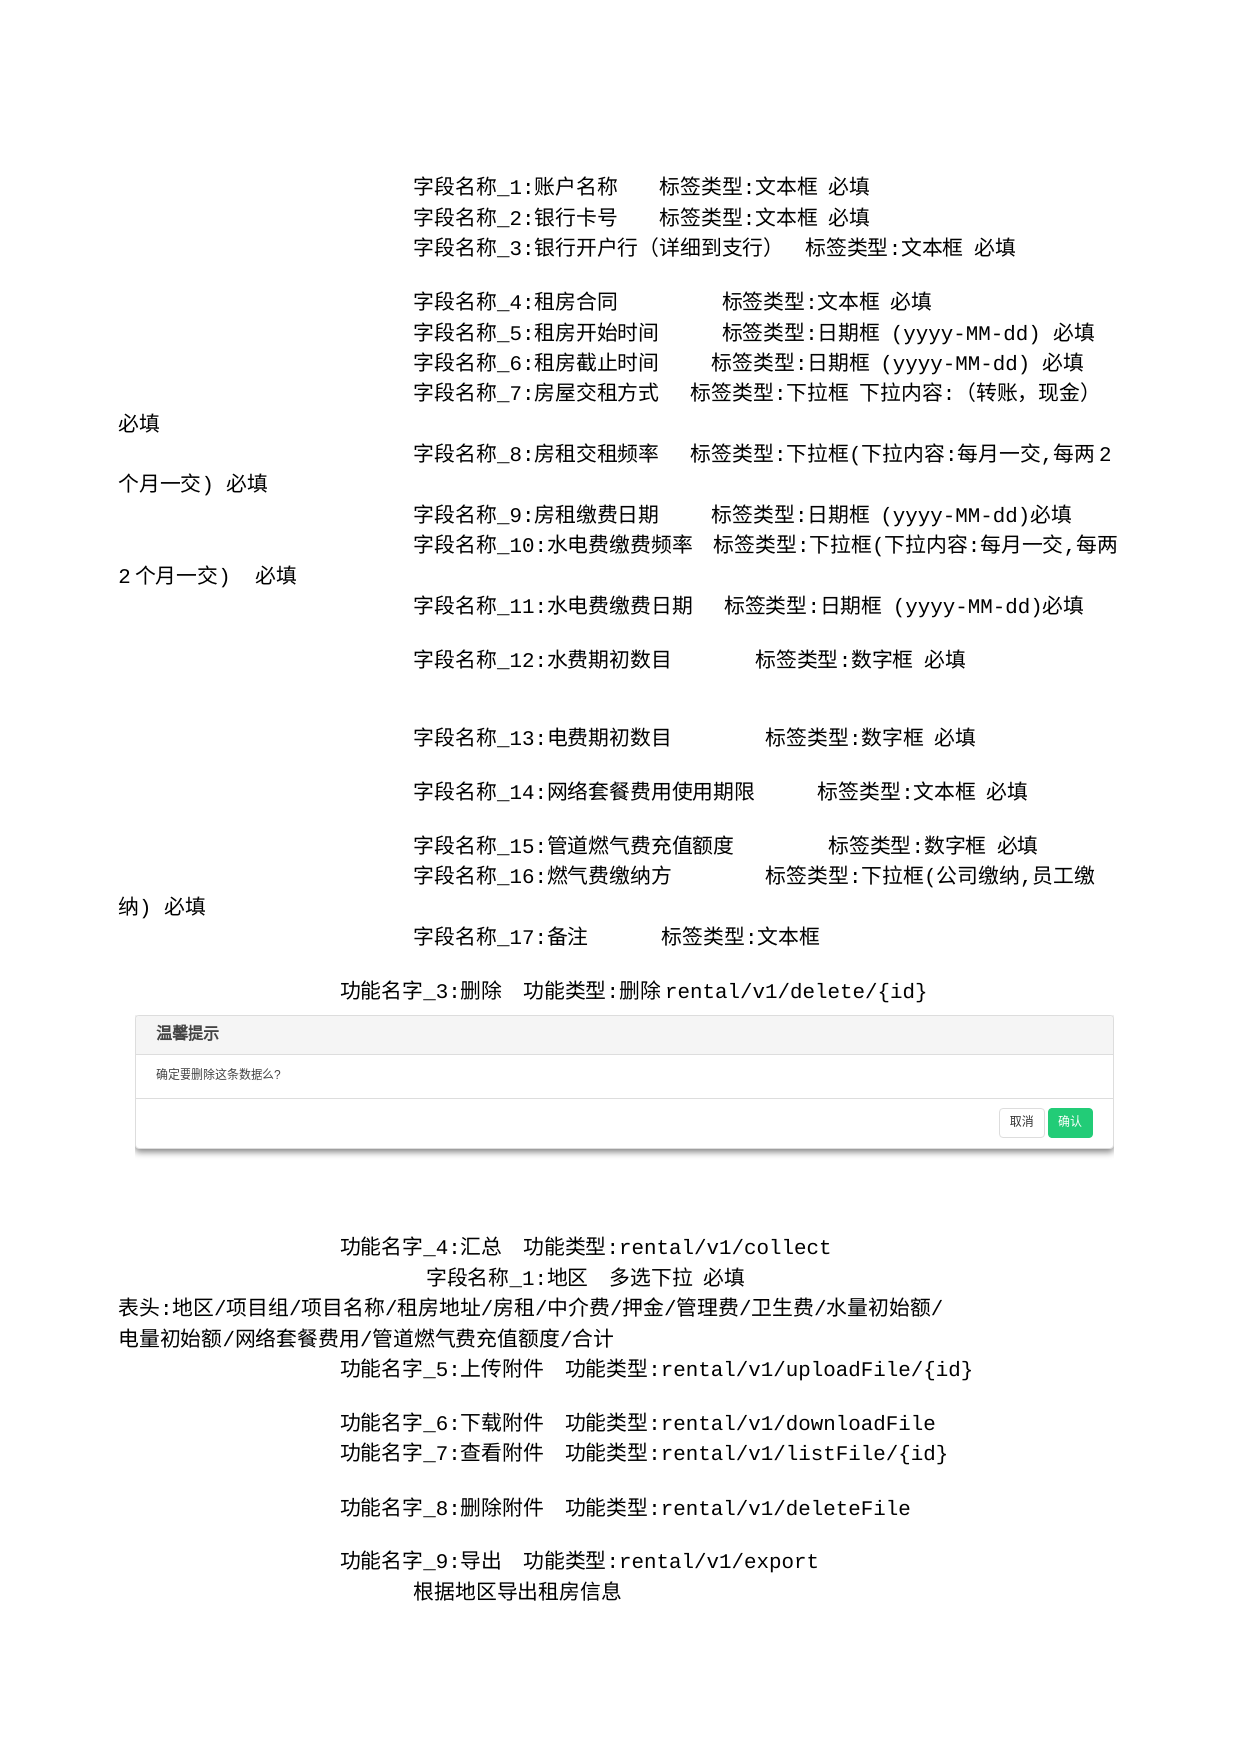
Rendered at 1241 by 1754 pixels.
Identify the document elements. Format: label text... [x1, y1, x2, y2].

text 功能名字_5:上传附件 功能类型:rental/v1/uploadFile/{id} [118, 1352, 1122, 1383]
text 表头:地区/项目组/项目名称/租房地址/房租/中介费/押金/管理费/卫生费/水量初始额/ [118, 1291, 1122, 1322]
text 字段名称_10:水电费缴费频率 标签类型:下拉框(下拉内容:每月一交,每两2个月一交) 必填 [118, 528, 1122, 589]
text 字段名称_14:网络套餐费用使用期限 标签类型:文本框 必填 [118, 775, 1122, 806]
text 字段名称_15:管道燃气费充值额度 标签类型:数字框 必填 [118, 829, 1122, 860]
text 字段名称_6:租房截止时间 标签类型:日期框 (yyyy-MM-dd) 必填 [118, 346, 1122, 377]
text 字段名称_2:银行卡号 标签类型:文本框 必填 [118, 201, 1122, 231]
text 根据地区导出租房信息 [118, 1575, 1122, 1606]
text 功能名字_7:查看附件 功能类型:rental/v1/listFile/{id} [118, 1437, 1122, 1467]
text 字段名称_12:水费期初数目 标签类型:数字框 必填 [118, 643, 1122, 674]
text 字段名称_13:电费期初数目 标签类型:数字框 必填 [118, 721, 1122, 752]
text 字段名称_8:房租交租频率 标签类型:下拉框(下拉内容:每月一交,每两2个月一交) 必填 [118, 437, 1122, 498]
text 字段名称_7:房屋交租方式 标签类型:下拉框 下拉内容:（转账，现金） 必填 [118, 377, 1122, 437]
text 字段名称_16:燃气费缴纳方 标签类型:下拉框(公司缴纳,员工缴纳) 必填 [118, 860, 1122, 921]
text 功能名字_3:删除 功能类型:删除rental/v1/delete/{id} [118, 974, 1122, 1005]
text 字段名称_1:账户名称 标签类型:文本框 必填 [118, 171, 1122, 201]
text 字段名称_9:房租缴费日期 标签类型:日期框 (yyyy-MM-dd)必填 [118, 498, 1122, 528]
text 字段名称_3:银行开户行（详细到支行） 标签类型:文本框 必填 [118, 231, 1122, 262]
text 字段名称_17:备注 标签类型:文本框 [118, 921, 1122, 951]
text 字段名称_11:水电费缴费日期 标签类型:日期框 (yyyy-MM-dd)必填 [118, 589, 1122, 620]
text 功能名字_4:汇总 功能类型:rental/v1/collect [118, 1231, 1122, 1261]
picture [118, 1005, 1123, 1207]
text 功能名字_6:下载附件 功能类型:rental/v1/downloadFile [118, 1406, 1122, 1437]
text 字段名称_4:租房合同 标签类型:文本框 必填 [118, 285, 1122, 316]
text 字段名称_5:租房开始时间 标签类型:日期框 (yyyy-MM-dd) 必填 [118, 316, 1122, 346]
text 功能名字_9:导出 功能类型:rental/v1/export [118, 1545, 1122, 1575]
text 电量初始额/网络套餐费用/管道燃气费充值额度/合计 [118, 1322, 1122, 1352]
text 字段名称_1:地区 多选下拉 必填 [118, 1261, 1122, 1291]
text 功能名字_8:删除附件 功能类型:rental/v1/deleteFile [118, 1491, 1122, 1521]
